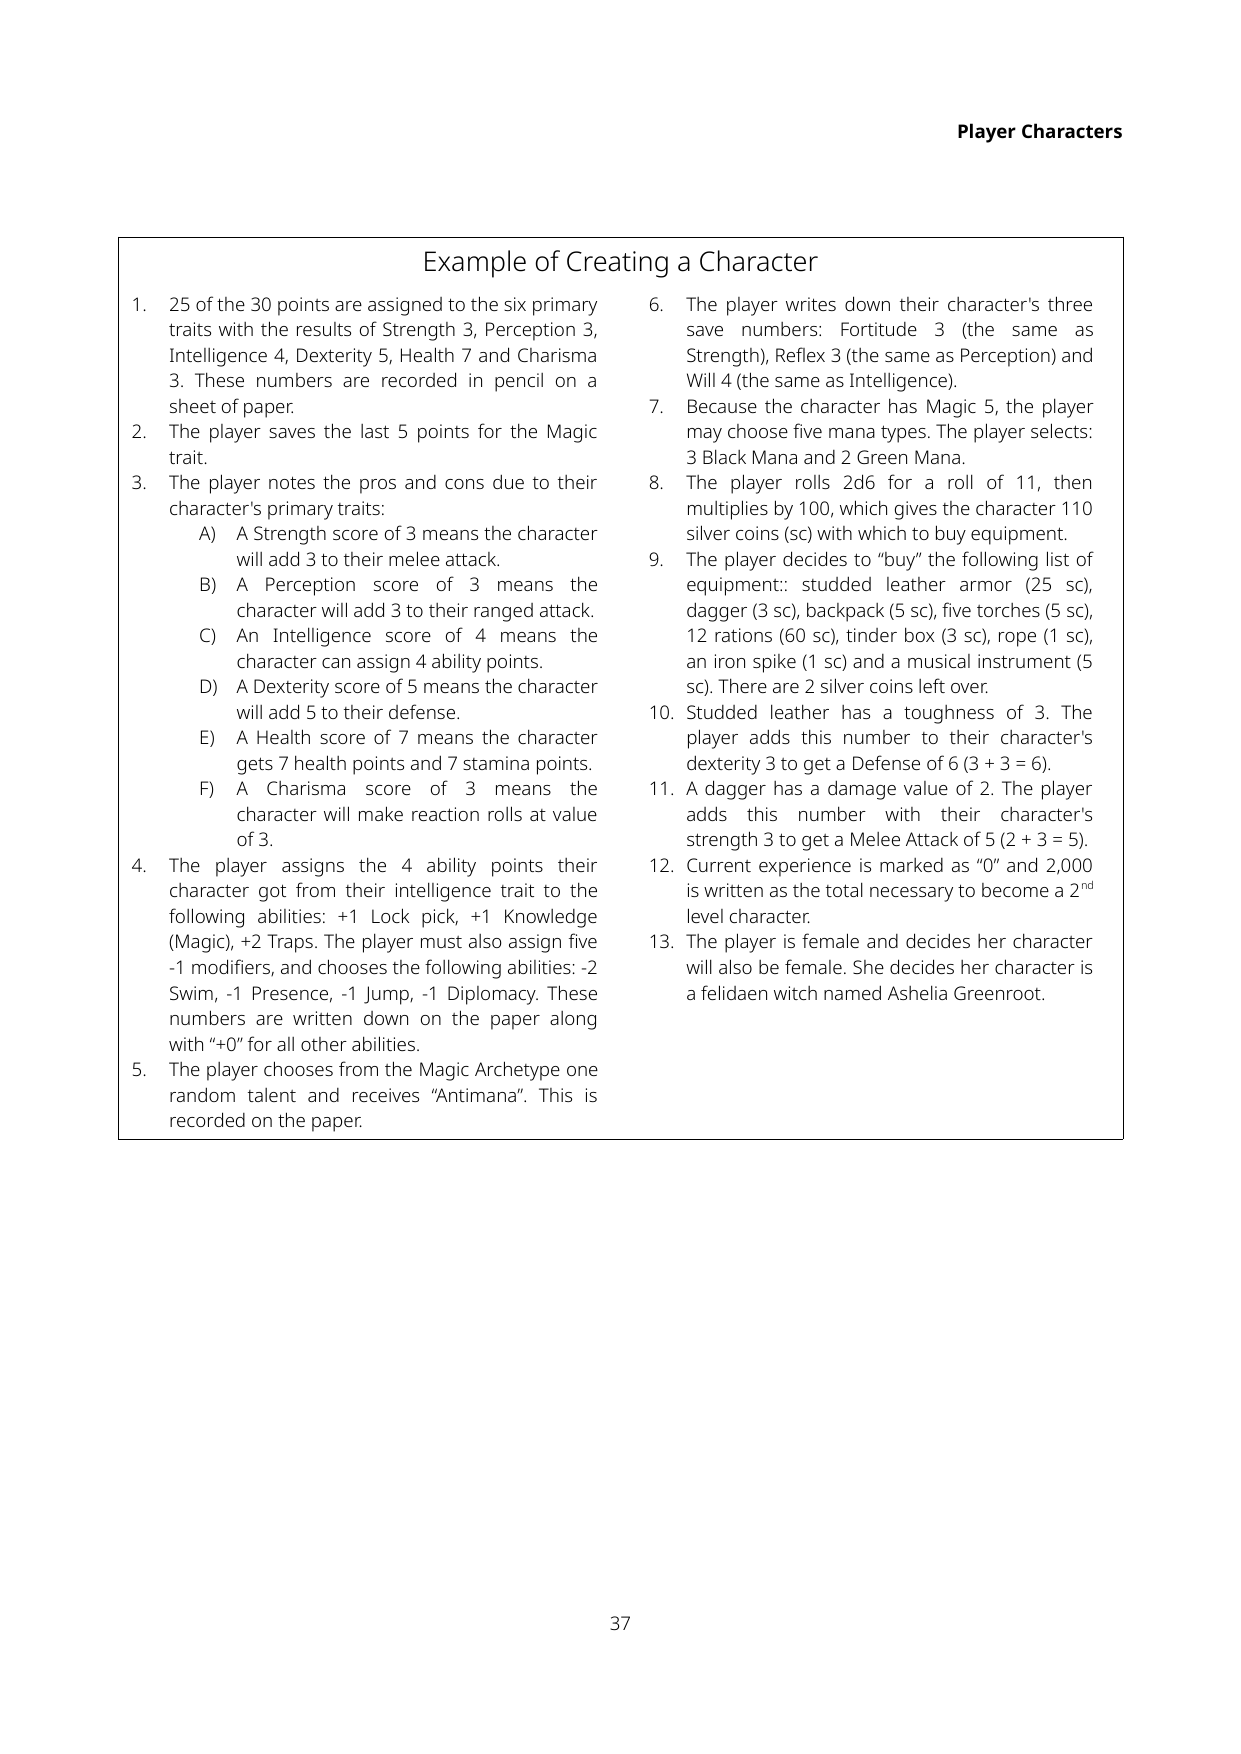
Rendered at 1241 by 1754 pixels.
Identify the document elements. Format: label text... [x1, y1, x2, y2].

table_cell [604, 285, 635, 1139]
table_cell 25 of the 30 points are assigned to the six primary traits with the results of Strength 3, Perception 3, Intelligence 4, Dexterity 5, Health 7 and Charisma 3. These numbers are recorded in pencil on a sheet of paper. The player saves the last 5 points for the Magic trait. The player notes the pros and cons due to their character's primary traits: A Strength score of 3 means the character will add 3 to their melee attack. A Perception score of 3 means the character will add 3 to their ranged attack. An Intelligence score of 4 means the character can assign 4 ability points. A Dexterity score of 5 means the character will add 5 to their defense. A Health score of 7 means the character gets 7 health points and 7 stamina points. A Charisma score of 3 means the character will make reaction rolls at value of 3. The player assigns the 4 ability points their character got from their intelligence trait to the following abilities: +1 Lock pick, +1 Knowledge (Magic), +2 Traps. The player must also assign five -1 modifiers, and chooses the following abilities: -2 Swim, -1 Presence, -1 Jump, -1 Diplomacy. These numbers are written down on the paper along with “+0” for all other abilities. The player chooses from the Magic Archetype one random talent and receives “Antimana”. This is recorded on the paper. [119, 285, 604, 1139]
table_cell The player writes down their character's three save numbers: Fortitude 3 (the same as Strength), Reflex 3 (the same as Perception) and Will 4 (the same as Intelligence). Because the character has Magic 5, the player may choose five mana types. The player selects: 3 Black Mana and 2 Green Mana. The player rolls 2d6 for a roll of 11, then multiplies by 100, which gives the character 110 silver coins (sc) with which to buy equipment. The player decides to “buy” the following list of equipment:: studded leather armor (25 sc), dagger (3 sc), backpack (5 sc), five torches (5 sc), 12 rations (60 sc), tinder box (3 sc), rope (1 sc), an iron spike (1 sc) and a musical instrument (5 sc). There are 2 silver coins left over. Studded leather has a toughness of 3. The player adds this number to their character's dexterity 3 to get a Defense of 6 (3 + 3 = 6). A dagger has a damage value of 2. The player adds this number with their character's strength 3 to get a Melee Attack of 5 (2 + 3 = 5). Current experience is marked as “0” and 2,000 is written as the total necessary to become a 2nd level character. The player is female and decides her character will also be female. She decides her character is a felidaen witch named Ashelia Greenroot. [635, 285, 1099, 1139]
table_header Example of Creating a Character [119, 238, 1123, 285]
table_cell [1099, 285, 1123, 1139]
